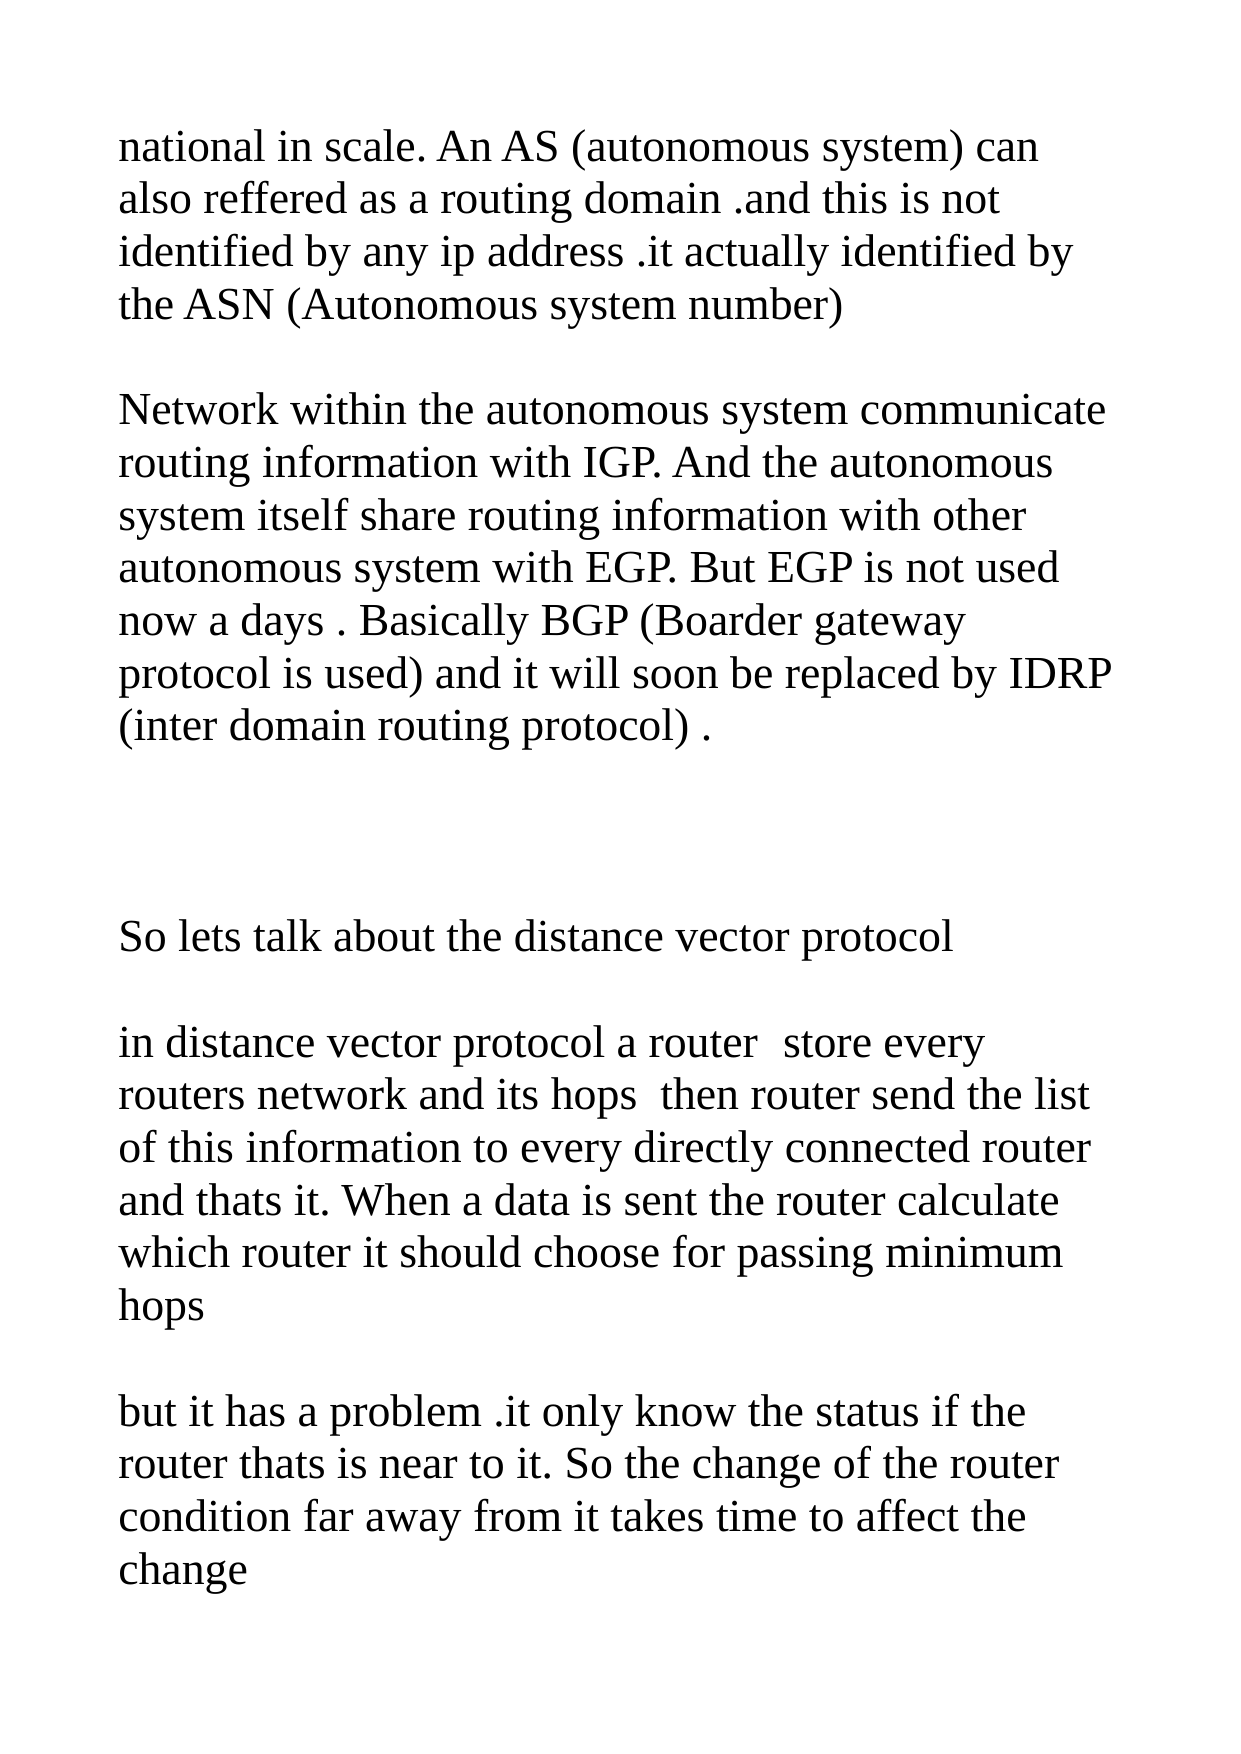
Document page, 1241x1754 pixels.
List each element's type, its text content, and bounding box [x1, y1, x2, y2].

text and thats it. When a data is sent the router calculate which router it should choose for passing minimum hops [118, 1172, 1122, 1330]
text national in scale. An AS (autonomous system) can also reffered as a routing domain .and this is not identified by any ip address .it actually identified by the ASN (Autonomous system number) [118, 118, 1122, 329]
text but it has a problem .it only know the status if the router thats is near to it. So the change of the router condition far away from it takes time to affect the change [118, 1383, 1122, 1594]
text So lets talk about the distance vector protocol [118, 909, 1122, 961]
text (inter domain routing protocol) . [118, 698, 1122, 751]
text in distance vector protocol a router store every routers network and its hops then router send the list of this information to every directly connected router [118, 1014, 1122, 1172]
text Network within the autonomous system communicate routing information with IGP. And the autonomous system itself share routing information with other autonomous system with EGP. But EGP is not used now a days . Basically BGP (Boarder gateway protocol is used) and it will soon be replaced by IDRP [118, 382, 1122, 698]
